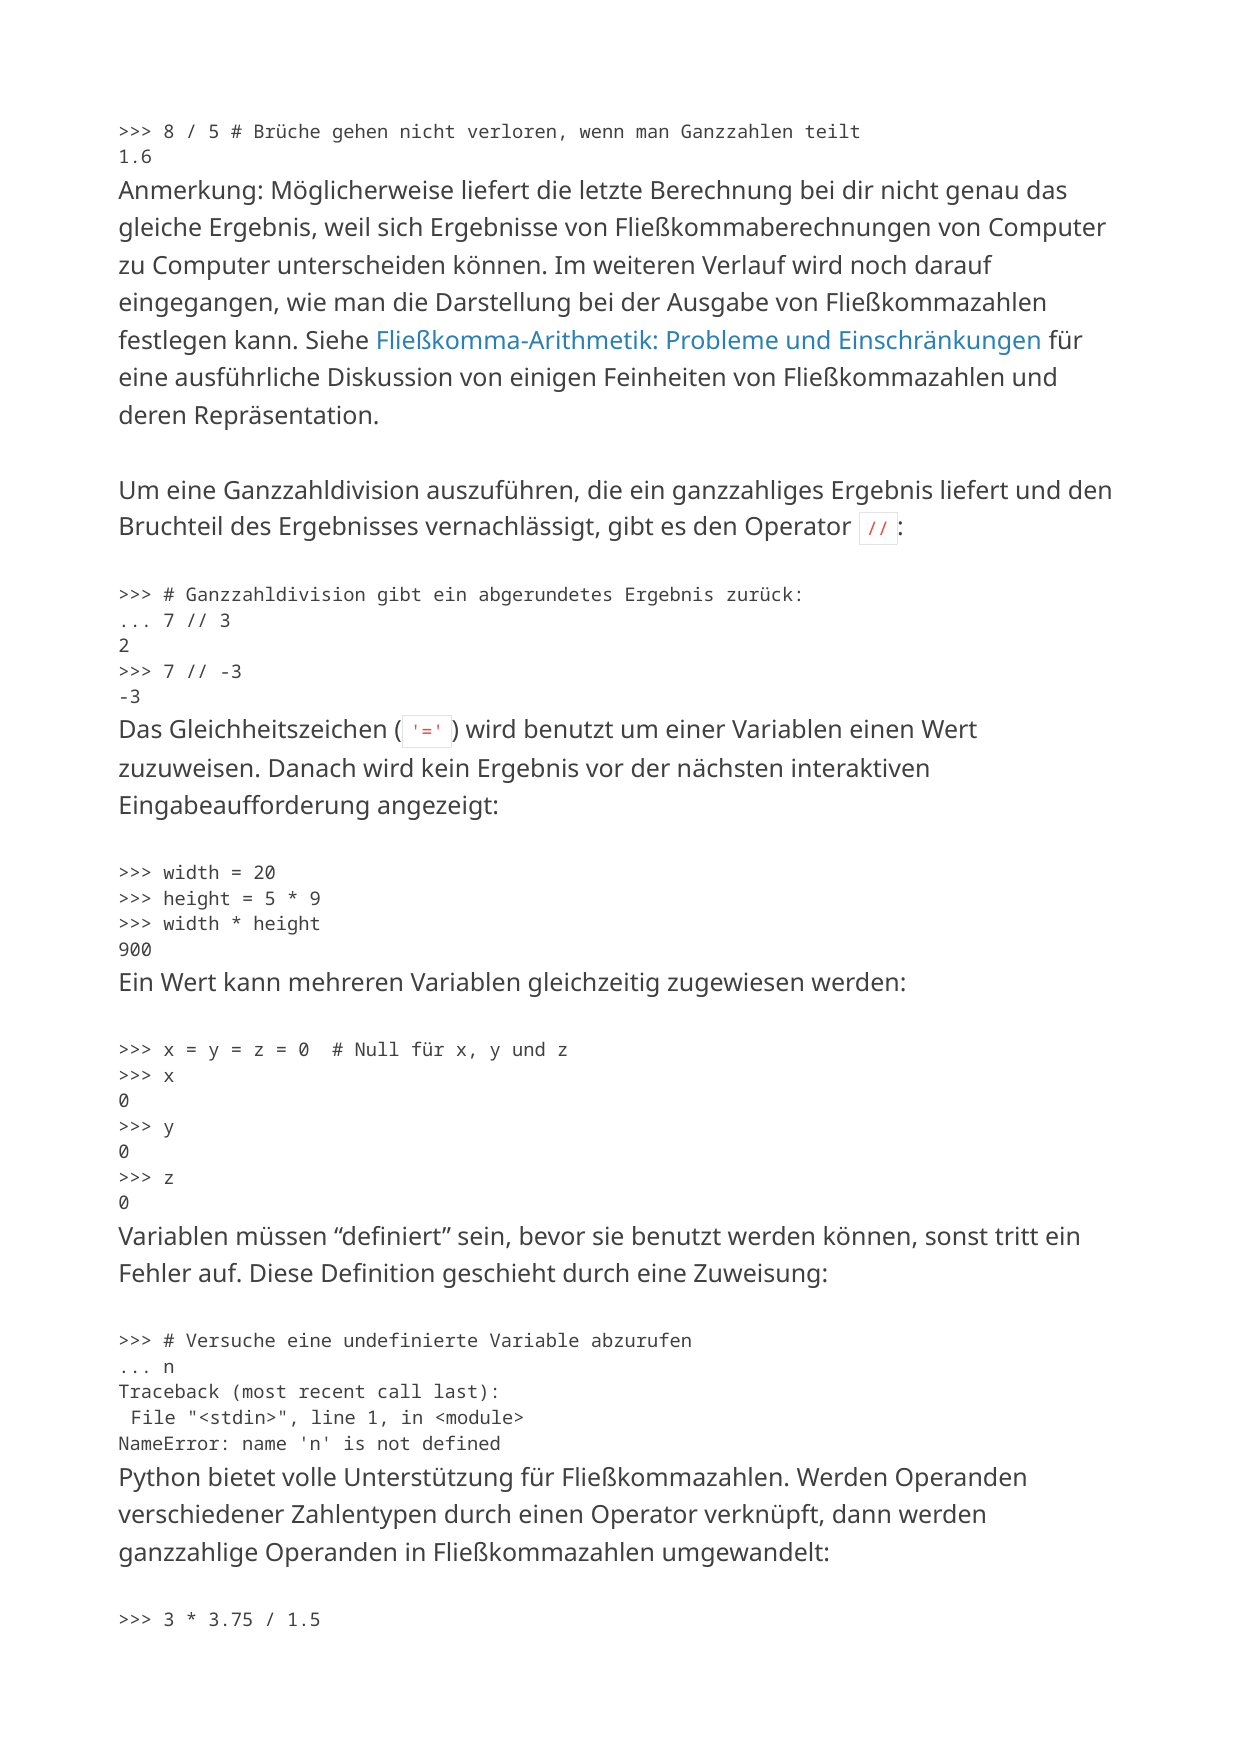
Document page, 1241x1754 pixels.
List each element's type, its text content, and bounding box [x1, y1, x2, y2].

text >>> width = 20 [118, 859, 1122, 885]
text >>> x = y = z = 0 # Null für x, y und z [118, 1036, 1122, 1062]
text Python bietet volle Unterstützung für Fließkommazahlen. Werden Operanden verschiedener Zahlentypen durch einen Operator verknüpft, dann werden ganzzahlige Operanden in Fließkommazahlen umgewandelt: [118, 1456, 1122, 1568]
text 0 [118, 1138, 1122, 1164]
text File "<stdin>", line 1, in <module> [118, 1404, 1122, 1430]
text -3 [118, 684, 1122, 709]
text >>> # Ganzzahldivision gibt ein abgerundetes Ergebnis zurück: [118, 582, 1122, 607]
text >>> 7 // -3 [118, 658, 1122, 684]
text 2 [118, 633, 1122, 658]
text >>> # Versuche eine undefinierte Variable abzurufen [118, 1327, 1122, 1353]
text Das Gleichheitszeichen ('=') wird benutzt um einer Variablen einen Wert zuzuweisen. Danach wird kein Ergebnis vor der nächsten interaktiven Eingabeaufforderung angezeigt: [118, 709, 1122, 822]
text Traceback (most recent call last): [118, 1378, 1122, 1404]
text 1.6 [118, 144, 1122, 169]
text >>> 8 / 5 # Brüche gehen nicht verloren, wenn man Ganzzahlen teilt [118, 118, 1122, 144]
text 0 [118, 1087, 1122, 1113]
text >>> x [118, 1062, 1122, 1087]
text >>> y [118, 1113, 1122, 1138]
text ... n [118, 1353, 1122, 1378]
text 0 [118, 1189, 1122, 1215]
text ... 7 // 3 [118, 607, 1122, 633]
text >>> height = 5 * 9 [118, 885, 1122, 910]
text >>> 3 * 3.75 / 1.5 [118, 1606, 1122, 1631]
text Variablen müssen “definiert” sein, bevor sie benutzt werden können, sonst tritt ein Fehler auf. Diese Definition geschieht durch eine Zuweisung: [118, 1215, 1122, 1290]
text Um eine Ganzzahldivision auszuführen, die ein ganzzahliges Ergebnis liefert und den Bruchteil des Ergebnisses vernachlässigt, gibt es den Operator //: [118, 469, 1122, 544]
text Ein Wert kann mehreren Variablen gleichzeitig zugewiesen werden: [118, 961, 1122, 999]
text 900 [118, 936, 1122, 961]
text NameError: name 'n' is not defined [118, 1430, 1122, 1456]
text Anmerkung: Möglicherweise liefert die letzte Berechnung bei dir nicht genau das gleiche Ergebnis, weil sich Ergebnisse von Fließkommaberechnungen von Computer zu Computer unterscheiden können. Im weiteren Verlauf wird noch darauf eingegangen, wie man die Darstellung bei der Ausgabe von Fließkommazahlen festlegen kann. Siehe Fließkomma-Arithmetik: Probleme und Einschränkungen für eine ausführliche Diskussion von einigen Feinheiten von Fließkommazahlen und deren Repräsentation. [118, 169, 1122, 432]
text >>> z [118, 1164, 1122, 1189]
text >>> width * height [118, 910, 1122, 936]
